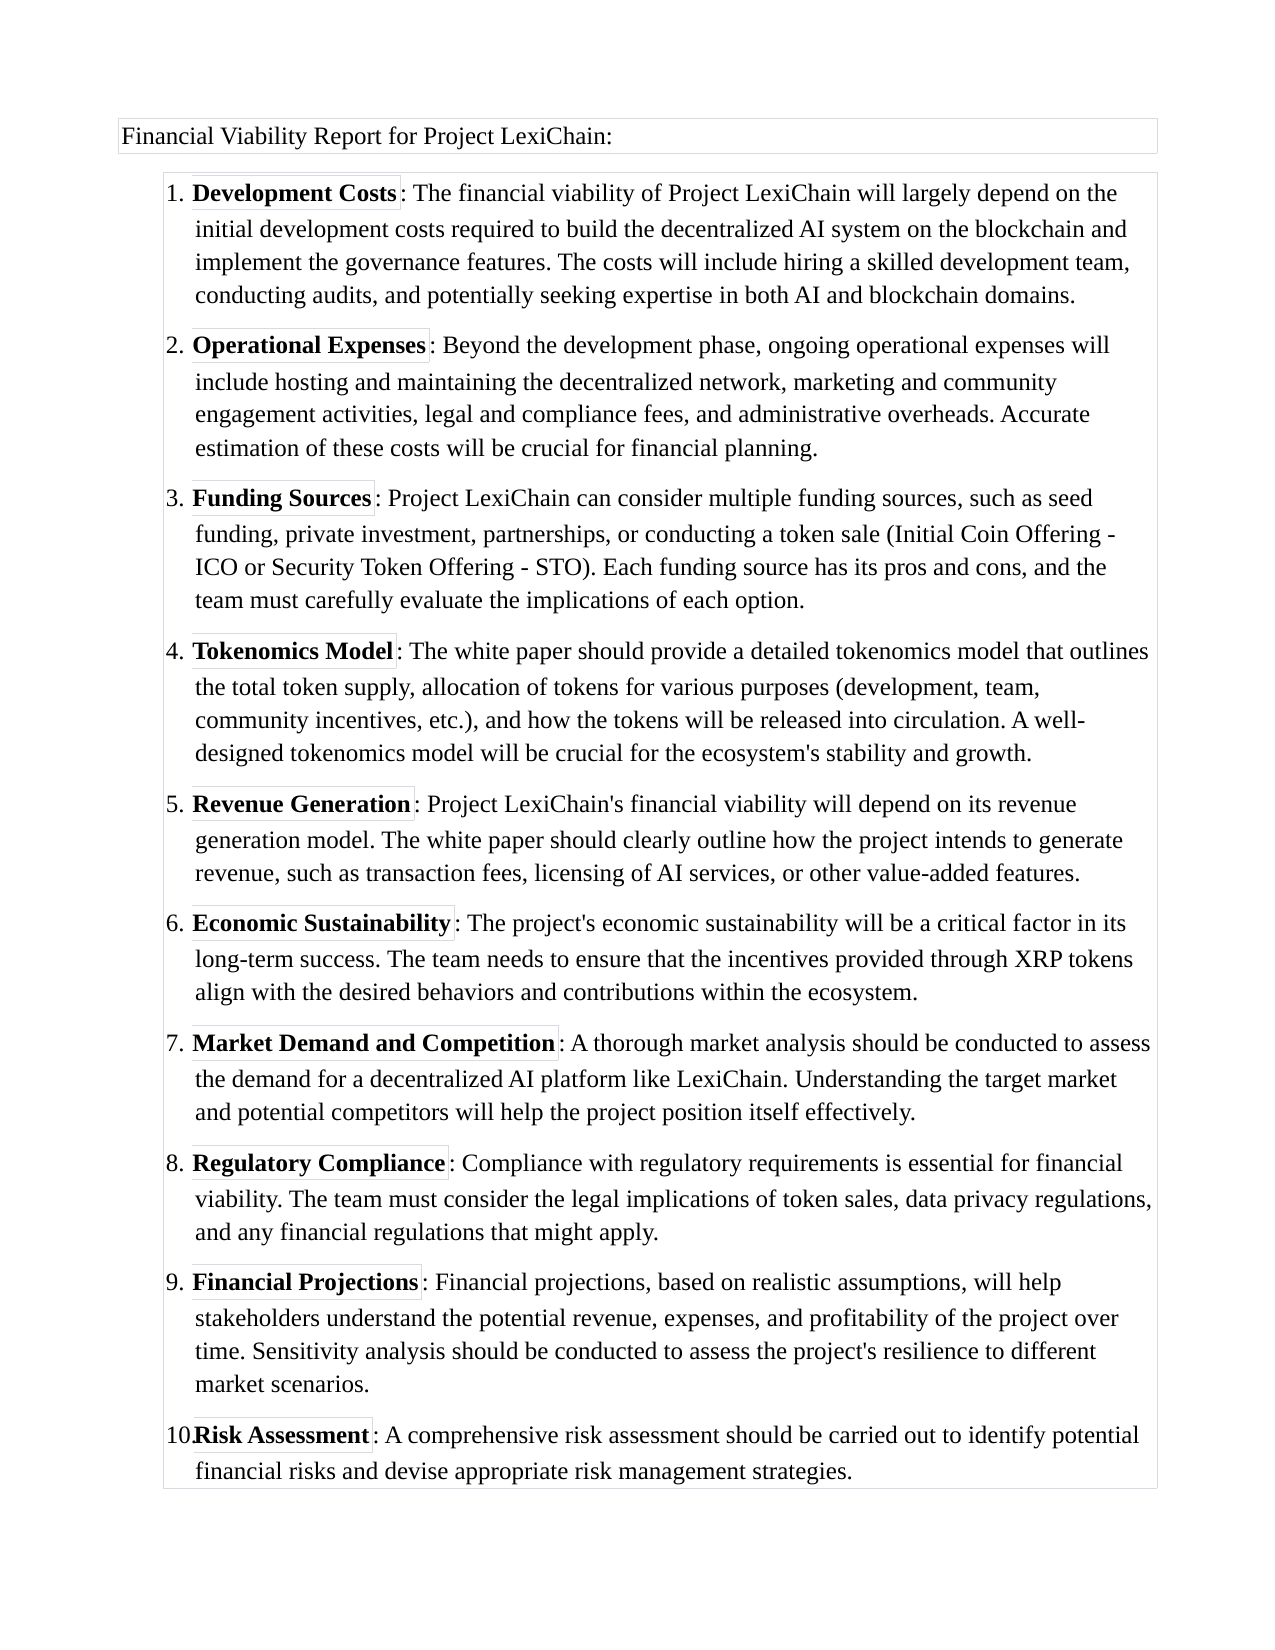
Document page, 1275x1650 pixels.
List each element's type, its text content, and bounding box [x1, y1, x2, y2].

list Market Demand and Competition: A thorough market analysis should be conducted to assess the demand for a decentralized AI platform like LexiChain. Understanding the target market and potential competitors will help the project position itself effectively. [164, 1022, 1157, 1126]
list Tokenomics Model: The white paper should provide a detailed tokenomics model that outlines the total token supply, allocation of tokens for various purposes (development, team, community incentives, etc.), and how the tokens will be released into circulation. A well-designed tokenomics model will be crucial for the ecosystem's stability and growth. [164, 630, 1157, 767]
list Revenue Generation: Project LexiChain's financial viability will depend on its revenue generation model. The white paper should clearly outline how the project intends to generate revenue, such as transaction fees, licensing of AI services, or other value-added features. [164, 783, 1157, 886]
list Economic Sustainability: The project's economic sustainability will be a critical factor in its long-term success. The team needs to ensure that the incentives provided through XRP tokens align with the desired behaviors and contributions within the ecosystem. [164, 902, 1157, 1006]
list Development Costs: The financial viability of Project LexiChain will largely depend on the initial development costs required to build the decentralized AI system on the blockchain and implement the governance features. The costs will include hiring a skilled development team, conducting audits, and potentially seeking expertise in both AI and blockchain domains. [164, 173, 1157, 309]
list Regulatory Compliance: Compliance with regulatory requirements is essential for financial viability. The team must consider the legal implications of token sales, data privacy regulations, and any financial regulations that might apply. [164, 1142, 1157, 1246]
list Funding Sources: Project LexiChain can consider multiple funding sources, such as seed funding, private investment, partnerships, or conducting a token sale (Initial Coin Offering - ICO or Security Token Offering - STO). Each funding source has its pros and cons, and the team must carefully evaluate the implications of each option. [164, 477, 1157, 614]
list Financial Projections: Financial projections, based on realistic assumptions, will help stakeholders understand the potential revenue, expenses, and profitability of the project over time. Sensitivity analysis should be conducted to assess the project's resilience to different market scenarios. [164, 1261, 1157, 1398]
list Risk Assessment: A comprehensive risk assessment should be carried out to identify potential financial risks and devise appropriate risk management strategies. [164, 1414, 1157, 1488]
list Operational Expenses: Beyond the development phase, ongoing operational expenses will include hosting and maintaining the decentralized network, marketing and community engagement activities, legal and compliance fees, and administrative overheads. Accurate estimation of these costs will be crucial for financial planning. [164, 324, 1157, 461]
text Financial Viability Report for Project LexiChain: [119, 119, 1157, 153]
